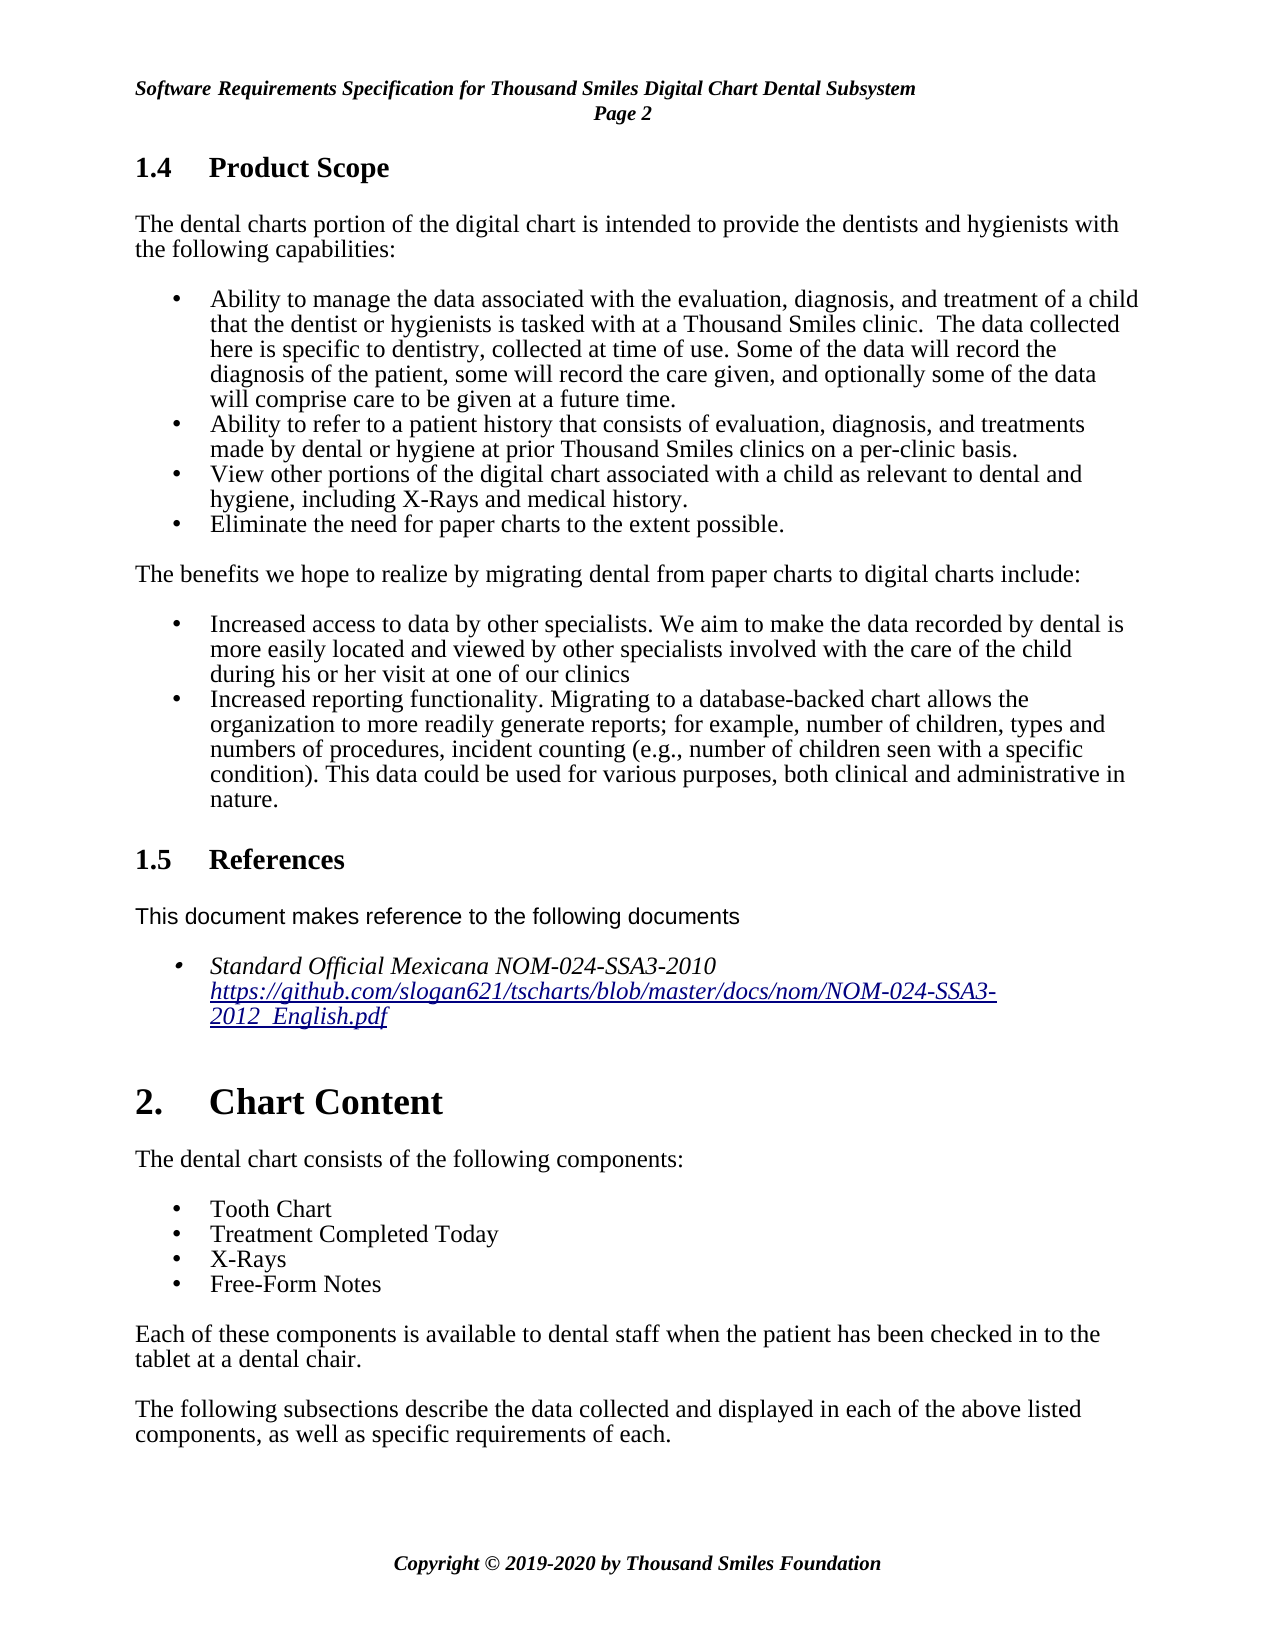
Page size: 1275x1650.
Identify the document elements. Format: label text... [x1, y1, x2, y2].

text The dental charts portion of the digital chart is intended to provide the dentists and hygienists with the following capabilities: [135, 213, 1140, 263]
list View other portions of the digital chart associated with a child as relevant to dental and hygiene, including X-Rays and medical history. [172, 463, 1140, 513]
text Each of these components is available to dental staff when the patient has been checked in to the tablet at a dental chair. [135, 1323, 1140, 1373]
text The benefits we hope to realize by migrating dental from paper charts to digital charts include: [135, 563, 1140, 588]
list Ability to manage the data associated with the evaluation, diagnosis, and treatment of a child that the dentist or hygienists is tasked with at a Thousand Smiles clinic. The data collected here is specific to dentistry, collected at time of use. Some of the data will record the diagnosis of the patient, some will record the care given, and optionally some of the data will comprise care to be given at a future time. [172, 288, 1140, 413]
subtitle References [135, 842, 1140, 875]
list Increased access to data by other specialists. We aim to make the data recorded by dental is more easily located and viewed by other specialists involved with the care of the child during his or her visit at one of our clinics [172, 613, 1140, 688]
text The following subsections describe the data collected and displayed in each of the above listed components, as well as specific requirements of each. [135, 1398, 1140, 1448]
list X-Rays [172, 1248, 1140, 1273]
list Standard Official Mexicana NOM-024-SSA3-2010 https://github.com/slogan621/tscharts/blob/master/docs/nom/NOM-024-SSA3-2012_English.pdf [172, 954, 1140, 1029]
list Eliminate the need for paper charts to the extent possible. [172, 513, 1140, 538]
subtitle Chart Content [135, 1079, 1140, 1123]
list Tooth Chart [172, 1198, 1140, 1223]
list Free-Form Notes [172, 1273, 1140, 1298]
list Ability to refer to a patient history that consists of evaluation, diagnosis, and treatments made by dental or hygiene at prior Thousand Smiles clinics on a per-clinic basis. [172, 413, 1140, 463]
text This document makes reference to the following documents [135, 904, 1140, 929]
subtitle Product Scope [135, 150, 1140, 183]
list Treatment Completed Today [172, 1223, 1140, 1248]
text The dental chart consists of the following components: [135, 1148, 1140, 1173]
list Increased reporting functionality. Migrating to a database-backed chart allows the organization to more readily generate reports; for example, number of children, types and numbers of procedures, incident counting (e.g., number of children seen with a specific condition). This data could be used for various purposes, both clinical and administrative in nature. [172, 688, 1140, 813]
